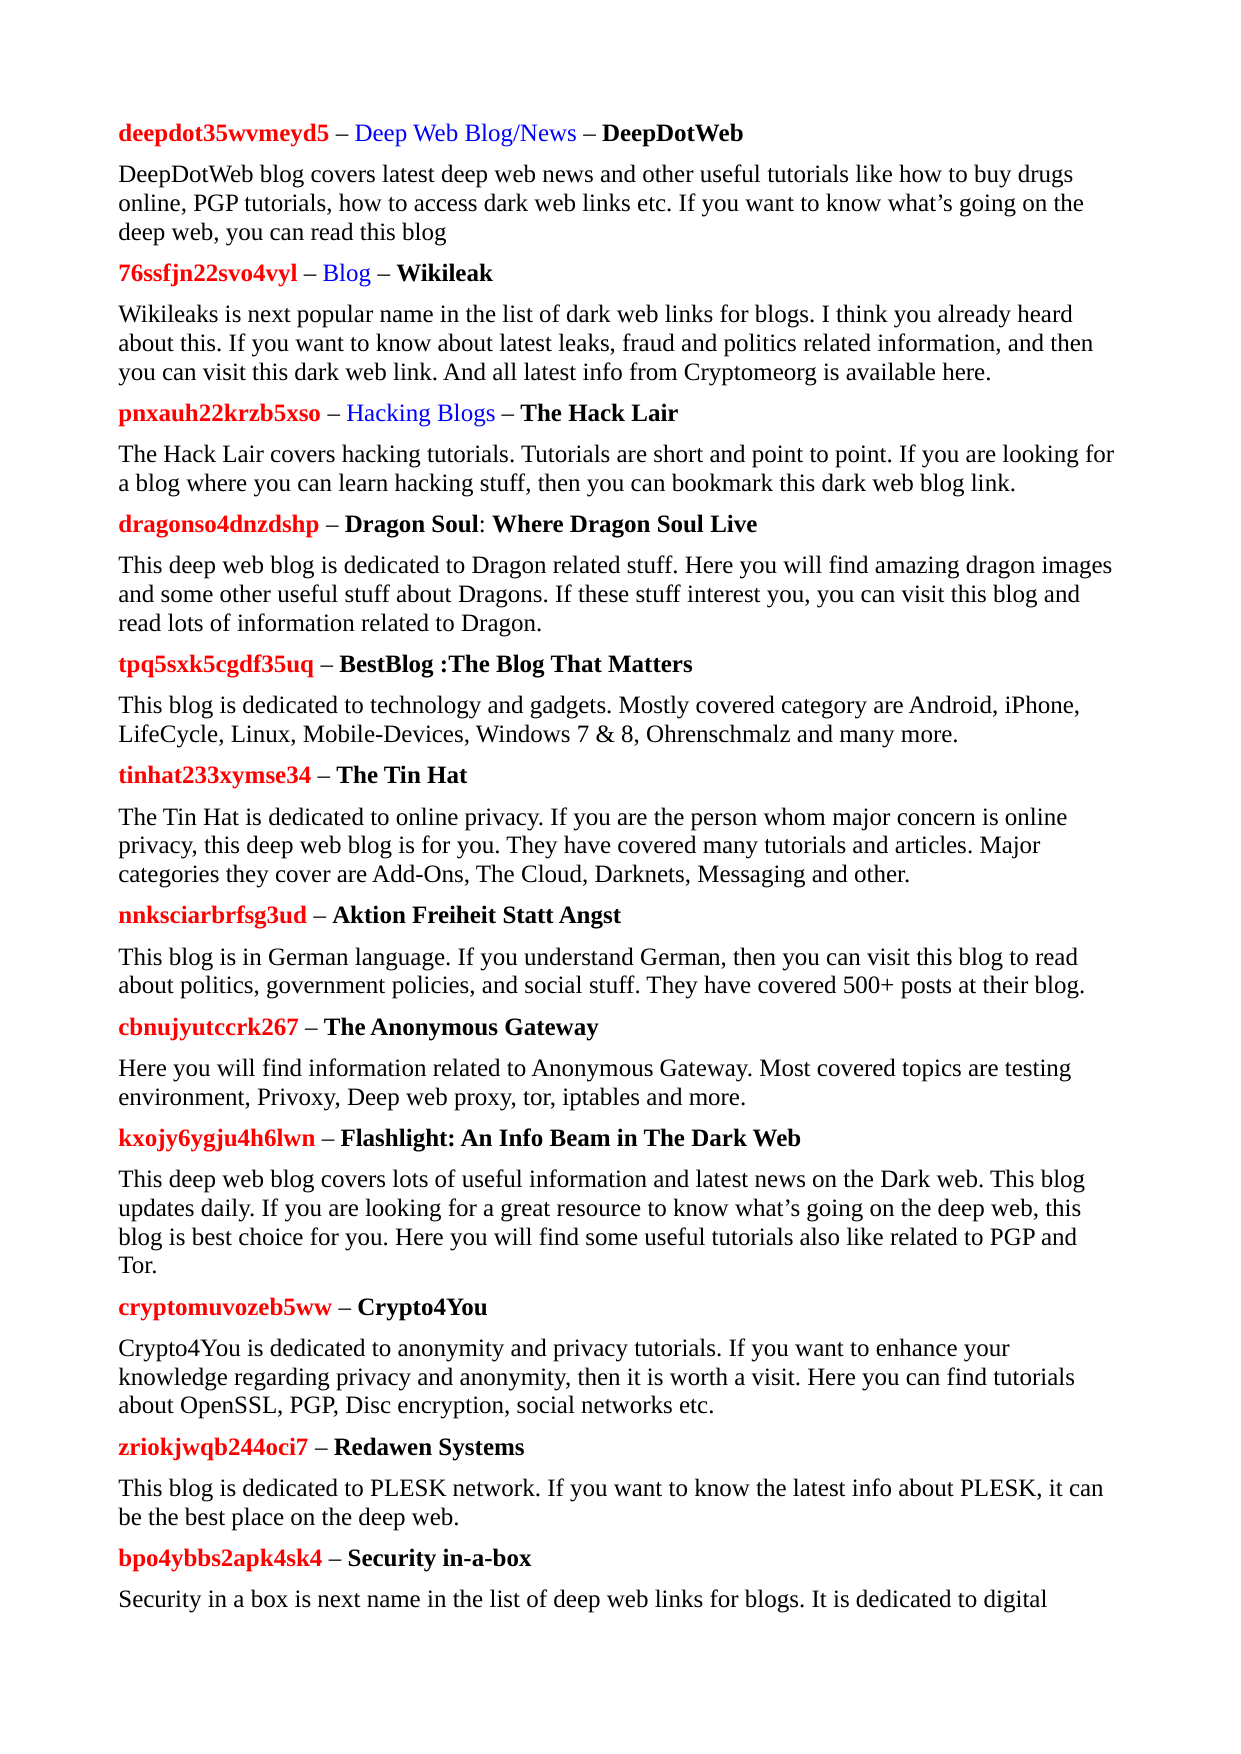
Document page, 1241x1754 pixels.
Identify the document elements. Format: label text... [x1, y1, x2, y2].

text The Tin Hat is dedicated to online privacy. If you are the person whom major concern is online privacy, this deep web blog is for you. They have covered many tutorials and articles. Major categories they cover are Add-Ons, The Cloud, Darknets, Messaging and other. [118, 802, 1122, 888]
text kxojy6ygju4h6lwn – Flashlight: An Info Beam in The Dark Web [118, 1123, 1122, 1152]
text nnksciarbrfsg3ud – Aktion Freiheit Statt Angst [118, 901, 1122, 929]
text tpq5sxk5cgdf35uq – BestBlog :The Blog That Matters [118, 649, 1122, 678]
text This blog is dedicated to technology and gadgets. Mostly covered category are Android, iPhone, LifeCycle, Linux, Mobile-Devices, Windows 7 & 8, Ohrenschmalz and many more. [118, 691, 1122, 748]
text 76ssfjn22svo4vyl – Blog – Wikileak [118, 258, 1122, 287]
text This deep web blog is dedicated to Dragon related stuff. Here you will find amazing dragon images and some other useful stuff about Dragons. If these stuff interest you, you can visit this blog and read lots of information related to Dragon. [118, 551, 1122, 637]
text This deep web blog covers lots of useful information and latest news on the Dark web. This blog updates daily. If you are looking for a great resource to know what’s going on the deep web, this blog is best choice for you. Here you will find some useful tutorials also like related to PGP and Tor. [118, 1164, 1122, 1279]
text bpo4ybbs2apk4sk4 – Security in-a-box [118, 1543, 1122, 1572]
text This blog is dedicated to PLESK network. If you want to know the latest info about PLESK, it can be the best place on the deep web. [118, 1473, 1122, 1531]
text zriokjwqb244oci7 – Redawen Systems [118, 1432, 1122, 1461]
text Security in a box is next name in the list of deep web links for blogs. It is dedicated to digital [118, 1584, 1122, 1613]
text cryptomuvozeb5ww – Crypto4You [118, 1292, 1122, 1321]
text The Hack Lair covers hacking tutorials. Tutorials are short and point to point. If you are looking for a blog where you can learn hacking stuff, then you can bookmark this dark web blog link. [118, 439, 1122, 497]
text Here you will find information related to Anonymous Gateway. Most covered topics are testing environment, Privoxy, Deep web proxy, tor, iptables and more. [118, 1053, 1122, 1111]
text DeepDotWeb blog covers latest deep web news and other useful tutorials like how to buy drugs online, PGP tutorials, how to access dark web links etc. If you want to know what’s going on the deep web, you can read this blog [118, 159, 1122, 246]
text dragonso4dnzdshp – Dragon Soul: Where Dragon Soul Live [118, 509, 1122, 538]
text deepdot35wvmeyd5 – Deep Web Blog/News – DeepDotWeb [118, 118, 1122, 147]
text Wikileaks is next popular name in the list of dark web links for blogs. I think you already heard about this. If you want to know about latest leaks, fraud and politics related information, and then you can visit this dark web link. And all latest info from Cryptomeorg is available here. [118, 299, 1122, 386]
text This blog is in German language. If you understand German, then you can visit this blog to read about politics, government policies, and social stuff. They have covered 500+ posts at their blog. [118, 942, 1122, 999]
text cbnujyutccrk267 – The Anonymous Gateway [118, 1012, 1122, 1041]
text pnxauh22krzb5xso – Hacking Blogs – The Hack Lair [118, 398, 1122, 427]
text Crypto4You is dedicated to anonymity and privacy tutorials. If you want to enhance your knowledge regarding privacy and anonymity, then it is worth a visit. Here you can find tutorials about OpenSSL, PGP, Disc encryption, social networks etc. [118, 1333, 1122, 1419]
text tinhat233xymse34 – The Tin Hat [118, 761, 1122, 789]
